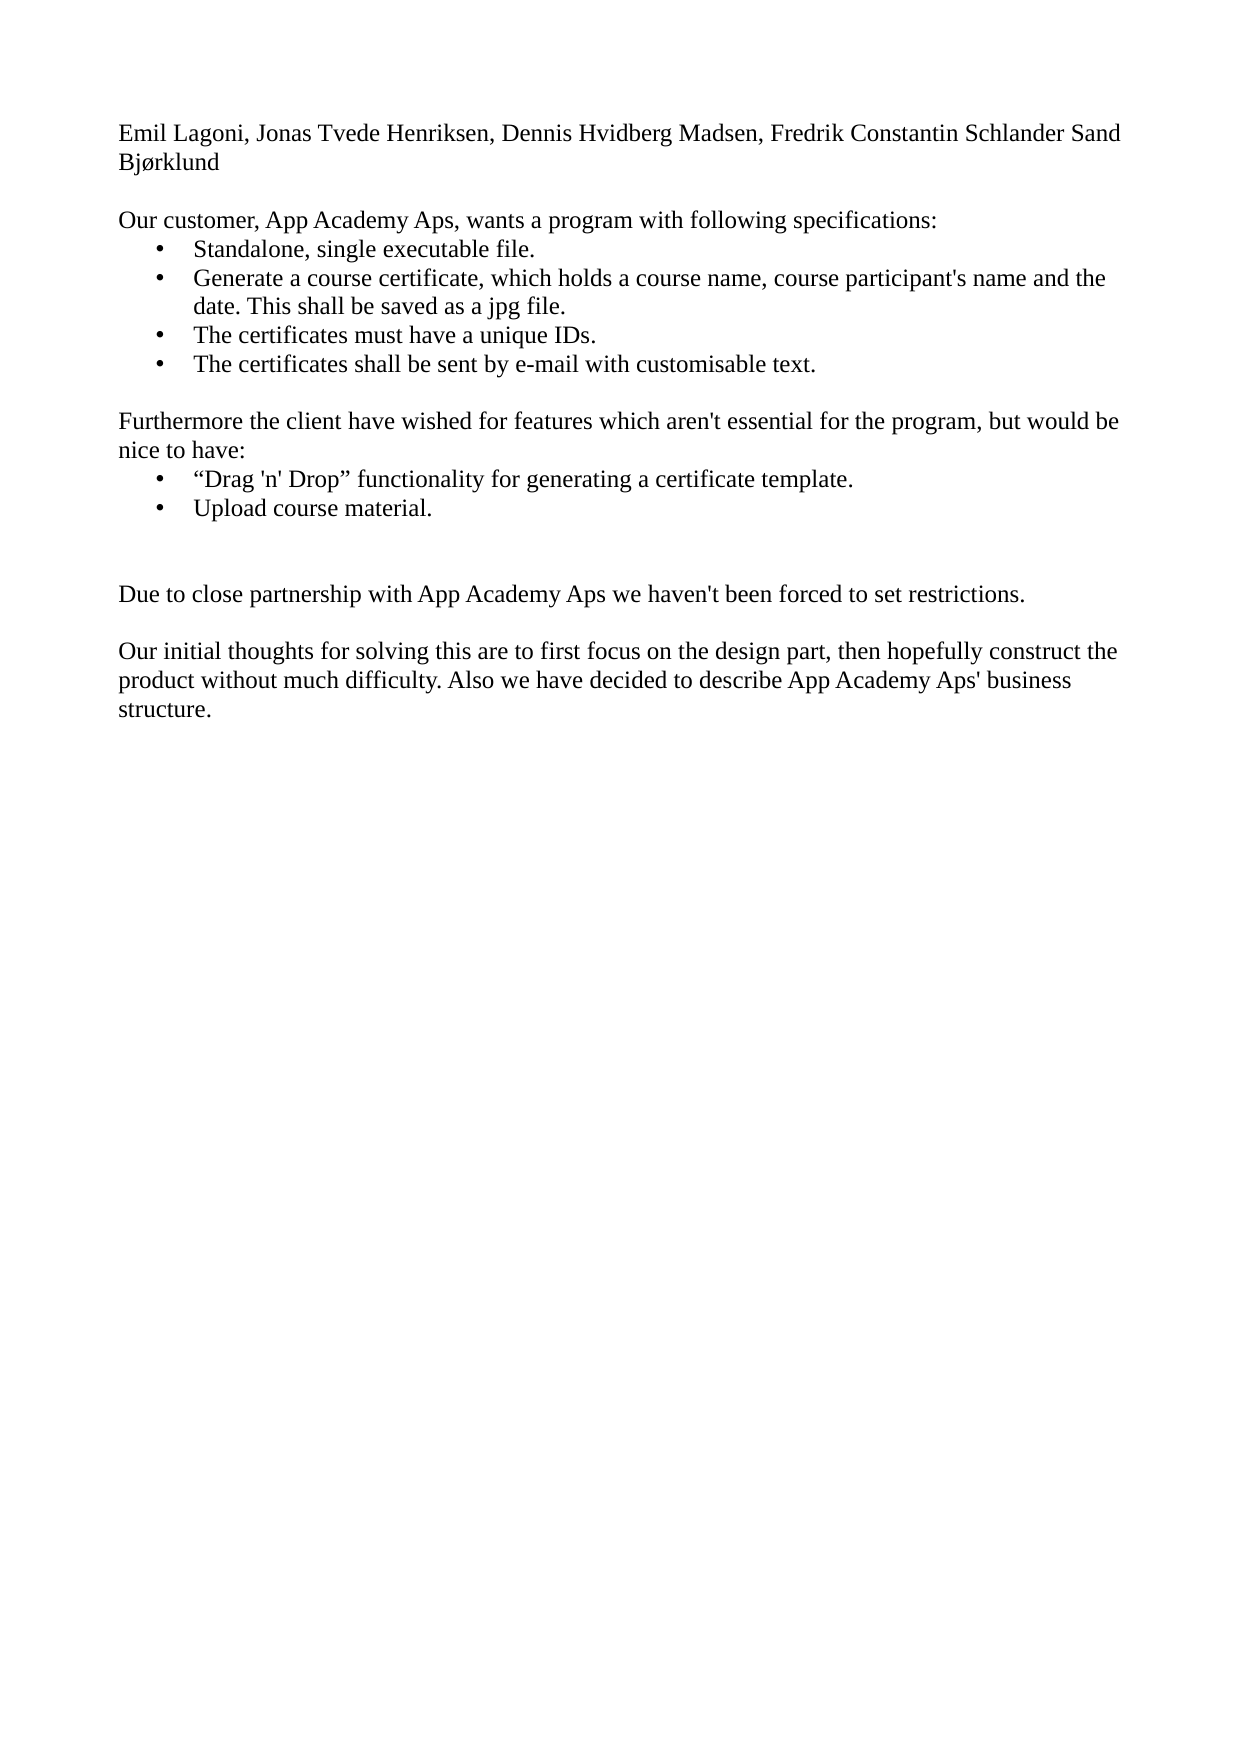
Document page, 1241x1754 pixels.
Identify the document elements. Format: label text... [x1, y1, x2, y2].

text Furthermore the client have wished for features which aren't essential for the program, but would be nice to have: [118, 406, 1122, 464]
list The certificates shall be sent by e-mail with customisable text. [156, 349, 1122, 378]
list The certificates must have a unique IDs. [156, 320, 1122, 349]
list Generate a course certificate, which holds a course name, course participant's name and the date. This shall be saved as a jpg file. [156, 263, 1122, 320]
text Our initial thoughts for solving this are to first focus on the design part, then hopefully construct the product without much difficulty. Also we have decided to describe App Academy Aps' business structure. [118, 636, 1122, 723]
list “Drag 'n' Drop” functionality for generating a certificate template. [156, 464, 1122, 493]
text Due to close partnership with App Academy Aps we haven't been forced to set restrictions. [118, 579, 1122, 608]
text Our customer, App Academy Aps, wants a program with following specifications: [118, 205, 1122, 234]
list Upload course material. [156, 493, 1122, 521]
list Standalone, single executable file. [156, 234, 1122, 263]
